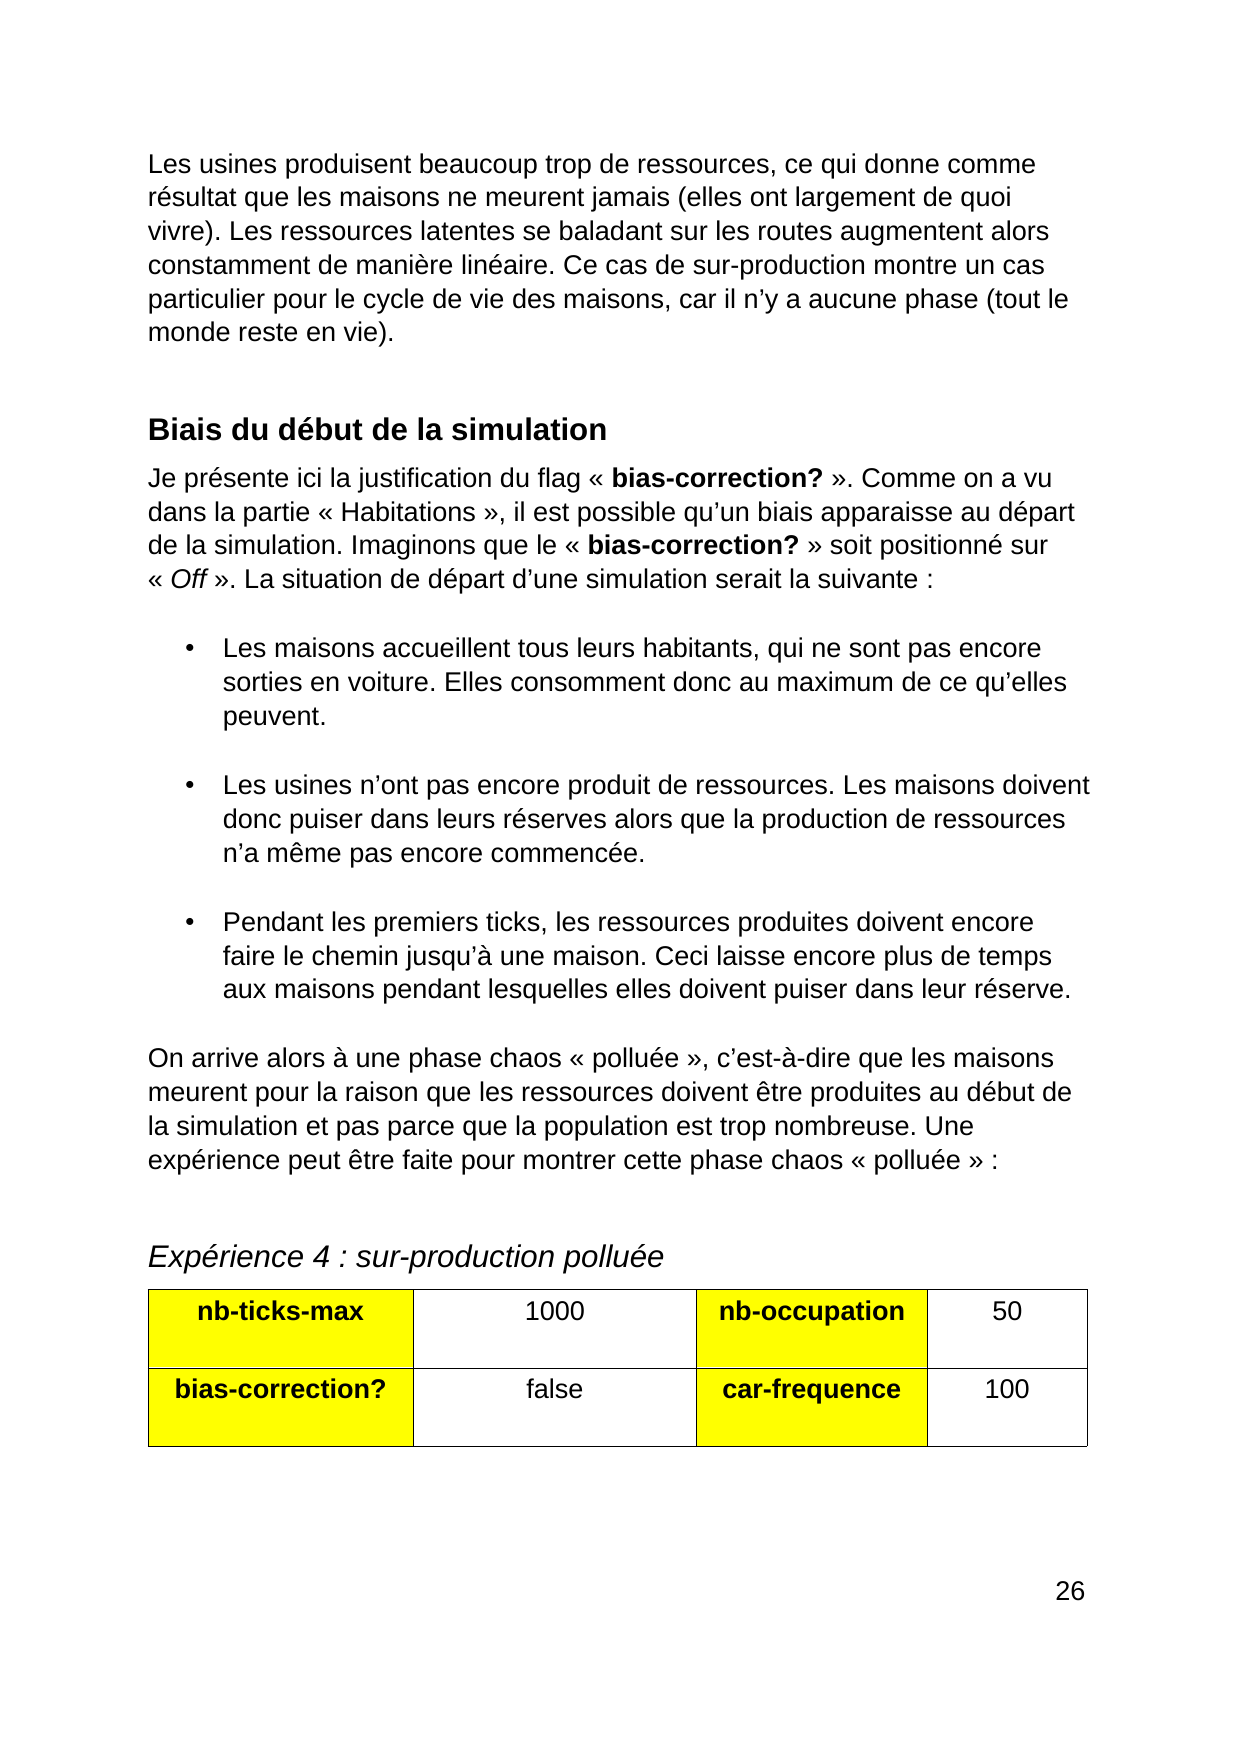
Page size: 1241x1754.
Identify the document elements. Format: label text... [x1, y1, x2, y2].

text Je présente ici la justification du flag « bias-correction? ». Comme on a vu dans la partie « Habitations », il est possible qu’un biais apparaisse au départ de la simulation. Imaginons que le « bias-correction? » soit positionné sur « Off ». La situation de départ d’une simulation serait la suivante : [148, 462, 1093, 594]
table_cell 100 [928, 1369, 1087, 1446]
text Les usines produisent beaucoup trop de ressources, ce qui donne comme résultat que les maisons ne meurent jamais (elles ont largement de quoi vivre). Les ressources latentes se baladant sur les routes augmentent alors constamment de manière linéaire. Ce cas de sur-production montre un cas particulier pour le cycle de vie des maisons, car il n’y a aucune phase (tout le monde reste en vie). [148, 148, 1093, 348]
list Pendant les premiers ticks, les ressources produites doivent encore faire le chemin jusqu’à une maison. Ceci laisse encore plus de temps aux maisons pendant lesquelles elles doivent puiser dans leur réserve. [185, 906, 1093, 1004]
table_header nb-occupation [697, 1290, 927, 1367]
text Expérience 4 : sur-production polluée [148, 1238, 1093, 1274]
text Biais du début de la simulation [148, 411, 1093, 446]
text On arrive alors à une phase chaos « polluée », c’est-à-dire que les maisons meurent pour la raison que les ressources doivent être produites au début de la simulation et pas parce que la population est trop nombreuse. Une expérience peut être faite pour montrer cette phase chaos « polluée » : [148, 1042, 1093, 1175]
list Les maisons accueillent tous leurs habitants, qui ne sont pas encore sorties en voiture. Elles consomment donc au maximum de ce qu’elles peuvent. [185, 632, 1093, 731]
table_header nb-ticks-max [149, 1290, 413, 1367]
table_header 1000 [414, 1290, 696, 1367]
table_cell bias-correction? [149, 1369, 413, 1446]
table_header 50 [928, 1290, 1087, 1367]
table_cell false [414, 1369, 696, 1446]
table_cell car-frequence [697, 1369, 927, 1446]
list Les usines n’ont pas encore produit de ressources. Les maisons doivent donc puiser dans leurs réserves alors que la production de ressources n’a même pas encore commencée. [185, 769, 1093, 868]
